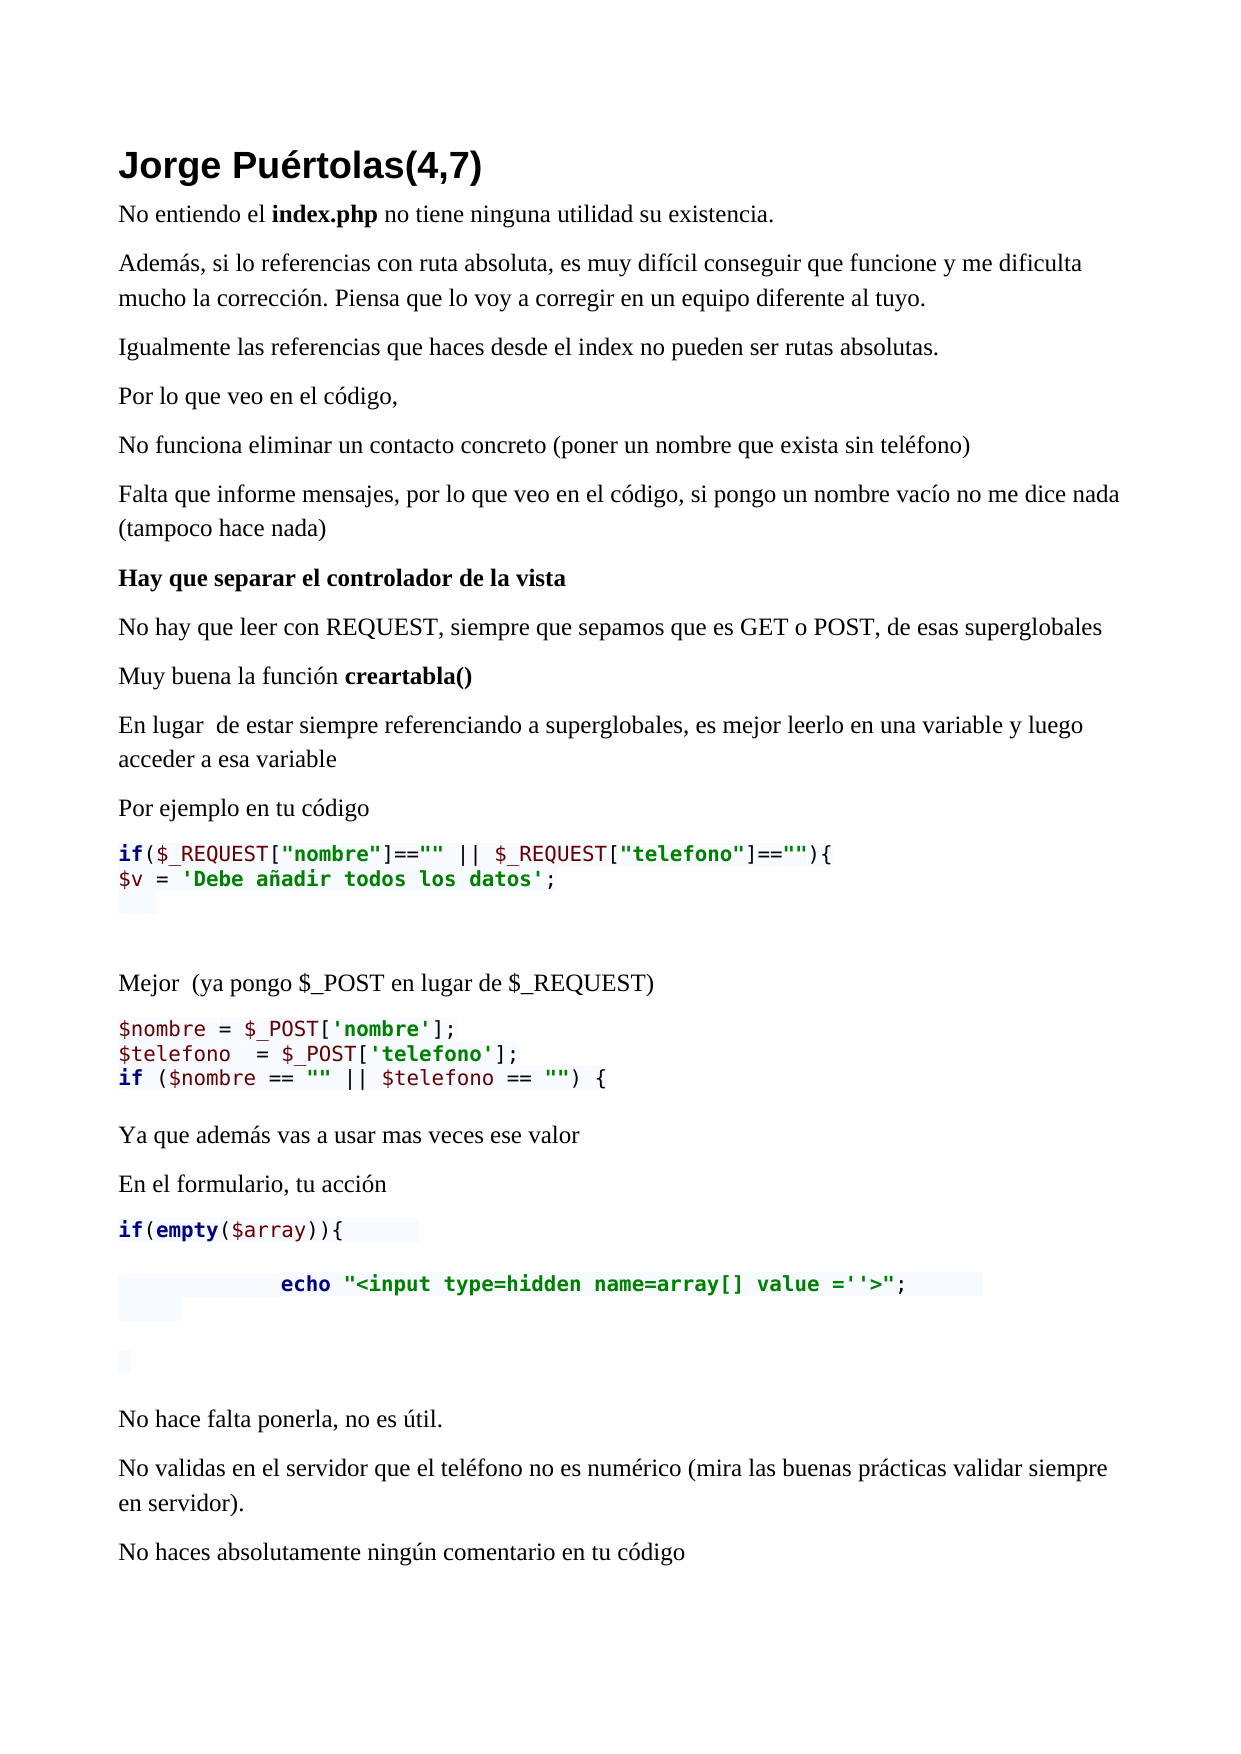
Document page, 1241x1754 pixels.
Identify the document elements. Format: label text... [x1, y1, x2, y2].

text if($_REQUEST["nombre"]=="" || $_REQUEST["telefono"]==""){ [118, 842, 1122, 867]
text Además, si lo referencias con ruta absoluta, es muy difícil conseguir que funcione y me dificulta mucho la corrección. Piensa que lo voy a corregir en un equipo diferente al tuyo. [118, 248, 1122, 312]
text Mejor (ya pongo $_POST en lugar de $_REQUEST) [118, 968, 1122, 997]
text Por ejemplo en tu código [118, 793, 1122, 822]
text if(empty($array)){ [118, 1218, 1122, 1242]
text Falta que informe mensajes, por lo que veo en el código, si pongo un nombre vacío no me dice nada (tampoco hace nada) [118, 479, 1122, 542]
text En lugar de estar siempre referenciando a superglobales, es mejor leerlo en una variable y luego acceder a esa variable [118, 710, 1122, 773]
text No hay que leer con REQUEST, siempre que sepamos que es GET o POST, de esas superglobales [118, 612, 1122, 640]
text No entiendo el index.php no tiene ninguna utilidad su existencia. [118, 199, 1122, 228]
text $v = 'Debe añadir todos los datos'; [118, 867, 1122, 891]
text No funciona eliminar un contacto concreto (poner un nombre que exista sin teléfono) [118, 430, 1122, 459]
text echo "<input type=hidden name=array[] value =''>"; [118, 1272, 1122, 1297]
text Muy buena la función creartabla() [118, 661, 1122, 689]
text Por lo que veo en el código, [118, 381, 1122, 410]
text No validas en el servidor que el teléfono no es numérico (mira las buenas prácticas validar siempre en servidor). [118, 1453, 1122, 1516]
text if ($nombre == "" || $telefono == "") { [118, 1066, 1122, 1090]
text Hay que separar el controlador de la vista [118, 563, 1122, 591]
text $telefono = $_POST['telefono']; [118, 1042, 1122, 1066]
text Ya que además vas a usar mas veces ese valor [118, 1120, 1122, 1148]
text No haces absolutamente ningún comentario en tu código [118, 1537, 1122, 1565]
text No hace falta ponerla, no es útil. [118, 1404, 1122, 1433]
text Igualmente las referencias que haces desde el index no pueden ser rutas absolutas. [118, 332, 1122, 361]
text $nombre = $_POST['nombre']; [118, 1017, 1122, 1042]
subtitle Jorge Puértolas(4,7) [118, 143, 1122, 187]
text En el formulario, tu acción [118, 1169, 1122, 1197]
